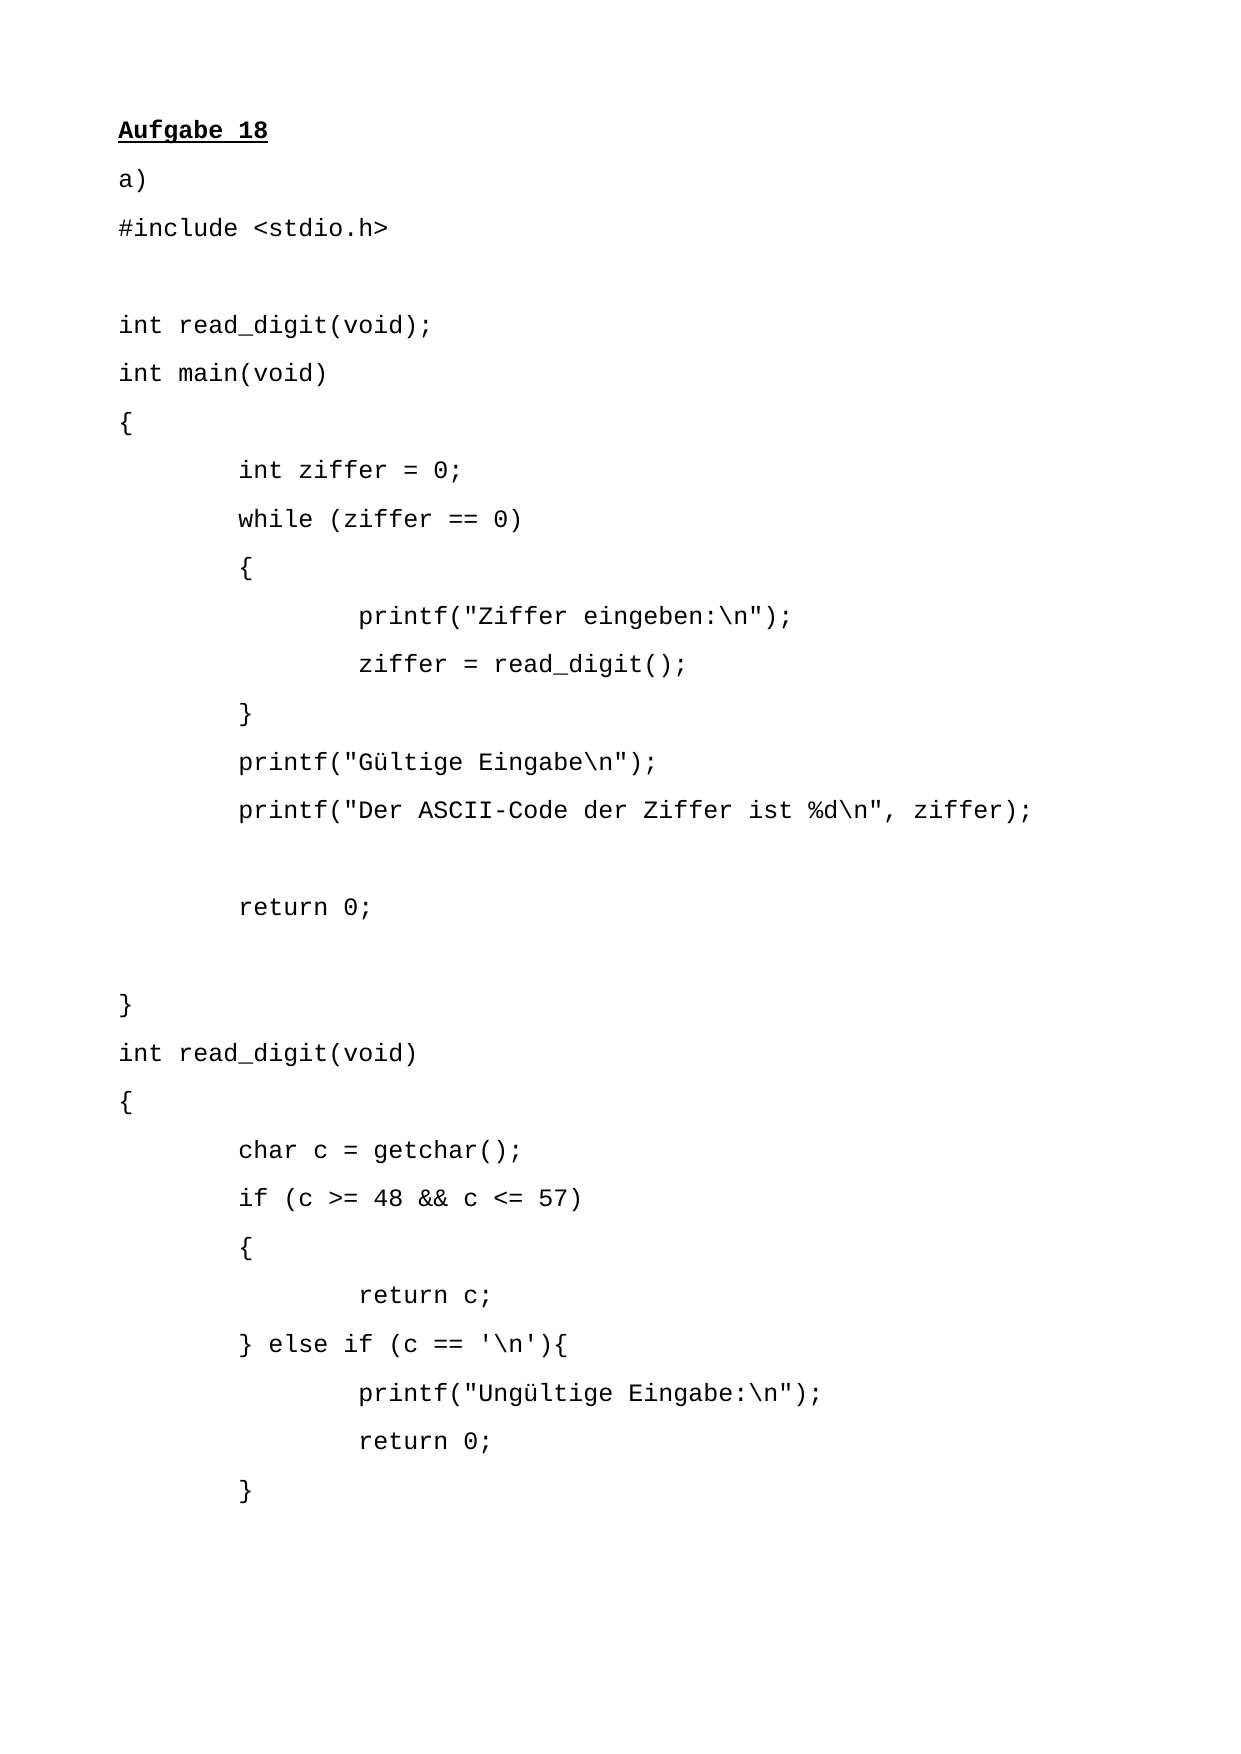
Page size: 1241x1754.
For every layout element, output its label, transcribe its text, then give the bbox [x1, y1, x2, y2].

text printf("Der ASCII-Code der Ziffer ist %d\n", ziffer); [118, 798, 1122, 826]
text if (c >= 48 && c <= 57) [118, 1186, 1122, 1214]
text int main(void) [118, 361, 1122, 389]
text int read_digit(void) [118, 1040, 1122, 1069]
text } [118, 701, 1122, 729]
text } [118, 992, 1122, 1020]
text int read_digit(void); [118, 312, 1122, 341]
text a) [118, 167, 1122, 195]
text printf("Ziffer eingeben:\n"); [118, 603, 1122, 632]
text return c; [118, 1283, 1122, 1311]
text while (ziffer == 0) [118, 506, 1122, 535]
text char c = getchar(); [118, 1137, 1122, 1166]
text #include <stdio.h> [118, 215, 1122, 243]
text printf("Gültige Eingabe\n"); [118, 749, 1122, 777]
text { [118, 1089, 1122, 1117]
text { [118, 1234, 1122, 1263]
text return 0; [118, 1429, 1122, 1457]
text } else if (c == '\n'){ [118, 1332, 1122, 1360]
text Aufgabe 18 [118, 118, 1122, 146]
text return 0; [118, 895, 1122, 923]
text } [118, 1477, 1122, 1506]
text printf("Ungültige Eingabe:\n"); [118, 1380, 1122, 1408]
text ziffer = read_digit(); [118, 652, 1122, 680]
text { [118, 555, 1122, 583]
text { [118, 409, 1122, 438]
text int ziffer = 0; [118, 458, 1122, 486]
